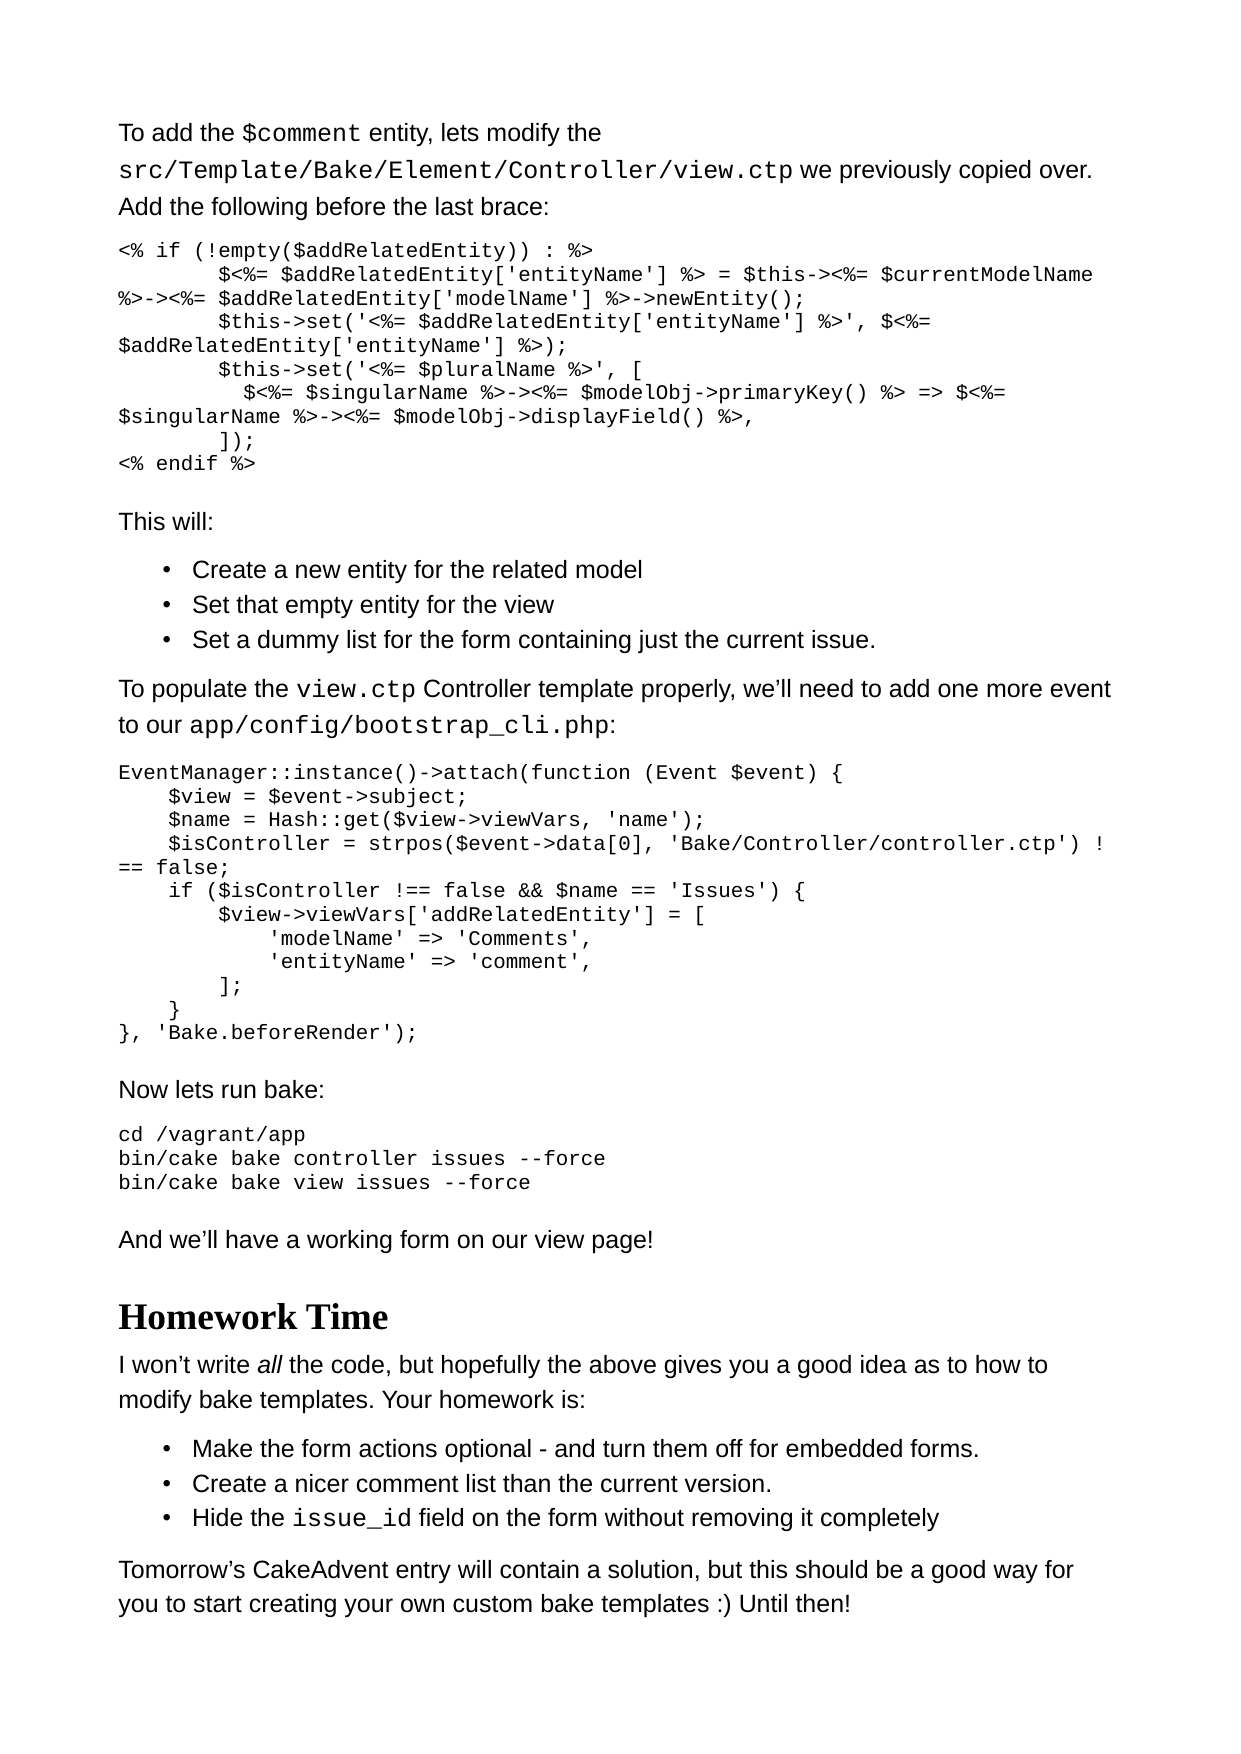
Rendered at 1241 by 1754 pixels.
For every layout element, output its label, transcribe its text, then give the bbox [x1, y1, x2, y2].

text And we’ll have a working form on our view page! [118, 1225, 1122, 1254]
list Hide the issue_id field on the form without removing it completely [162, 1503, 1122, 1534]
text $isController = strpos($event->data[0], 'Bake/Controller/controller.ctp') !== false; [118, 833, 1122, 880]
text }, 'Bake.beforeRender'); [118, 1022, 1122, 1046]
text if ($isController !== false && $name == 'Issues') { [118, 880, 1122, 904]
text This will: [118, 506, 1122, 535]
text $<%= $addRelatedEntity['entityName'] %> = $this-><%= $currentModelName %>-><%= $addRelatedEntity['modelName'] %>->newEntity(); [118, 264, 1122, 311]
text Tomorrow’s CakeAdvent entry will contain a solution, but this should be a good way for you to start creating your own custom bake templates :) Until then! [118, 1555, 1122, 1618]
text $<%= $singularName %>-><%= $modelObj->primaryKey() %> => $<%= $singularName %>-><%= $modelObj->displayField() %>, [118, 382, 1122, 430]
text $this->set('<%= $pluralName %>', [ [118, 359, 1122, 382]
list Create a new entity for the related model [162, 556, 1122, 584]
text $view = $event->subject; [118, 786, 1122, 809]
text I won’t write all the code, but hopefully the above gives you a good idea as to how to modify bake templates. Your homework is: [118, 1350, 1122, 1414]
text <% if (!empty($addRelatedEntity)) : %> [118, 241, 1122, 264]
text Now lets run bake: [118, 1075, 1122, 1104]
text $name = Hash::get($view->viewVars, 'name'); [118, 809, 1122, 833]
text 'entityName' => 'comment', [118, 951, 1122, 975]
list Create a nicer comment list than the current version. [162, 1468, 1122, 1497]
text bin/cake bake view issues --force [118, 1172, 1122, 1195]
list Set a dummy list for the form containing just the current issue. [162, 625, 1122, 653]
list Set that empty entity for the view [162, 590, 1122, 619]
text $view->viewVars['addRelatedEntity'] = [ [118, 904, 1122, 928]
text $this->set('<%= $addRelatedEntity['entityName'] %>', $<%= $addRelatedEntity['entityName'] %>); [118, 311, 1122, 359]
text cd /vagrant/app [118, 1124, 1122, 1148]
text To populate the view.ctp Controller template properly, we’ll need to add one more event to our app/config/bootstrap_cli.php: [118, 674, 1122, 741]
text 'modelName' => 'Comments', [118, 928, 1122, 951]
text bin/cake bake controller issues --force [118, 1148, 1122, 1172]
subtitle Homework Time [118, 1295, 1122, 1338]
text To add the $comment entity, lets modify the src/Template/Bake/Element/Controller/view.ctp we previously copied over. Add the following before the last brace: [118, 118, 1122, 220]
text <% endif %> [118, 453, 1122, 477]
text ]; [118, 975, 1122, 999]
text } [118, 999, 1122, 1022]
list Make the form actions optional - and turn them off for embedded forms. [162, 1434, 1122, 1463]
text ]); [118, 430, 1122, 453]
text EventManager::instance()->attach(function (Event $event) { [118, 762, 1122, 786]
